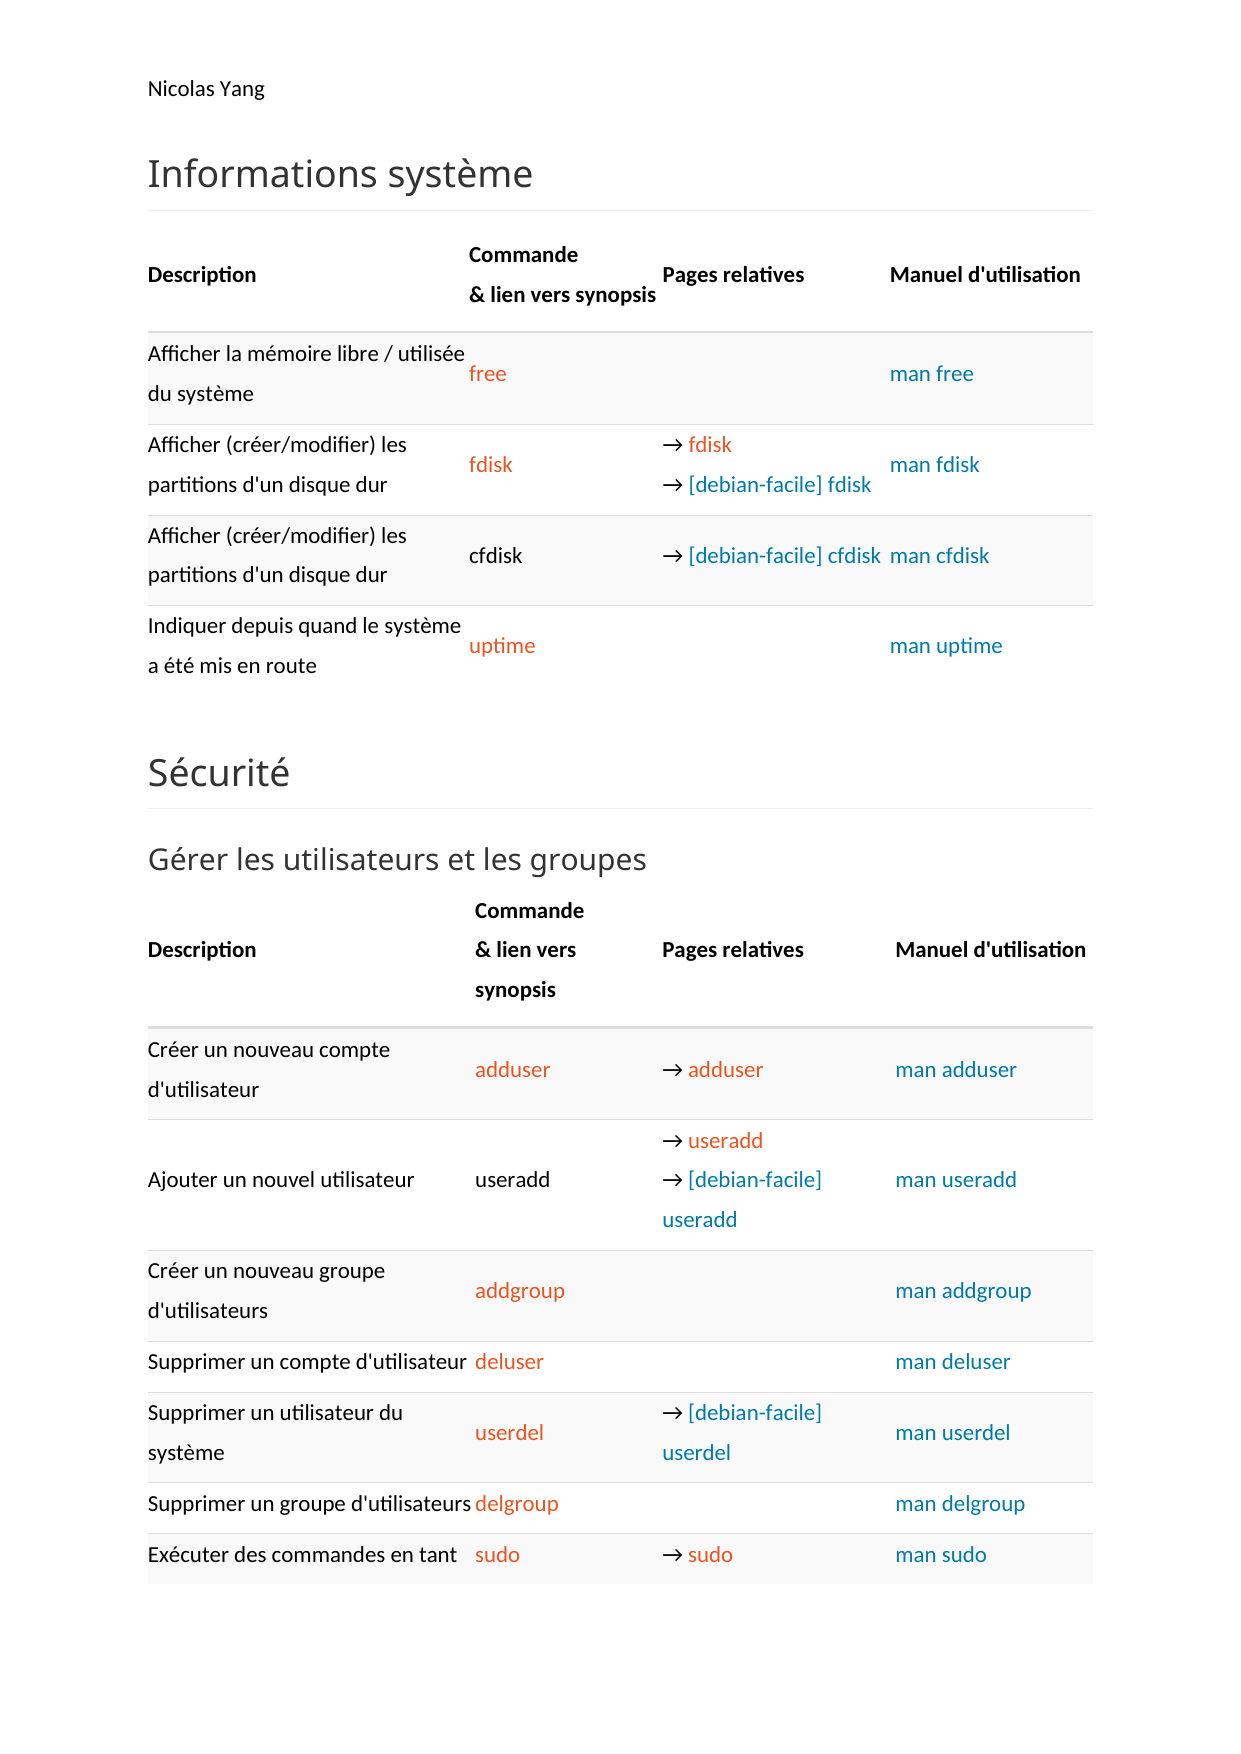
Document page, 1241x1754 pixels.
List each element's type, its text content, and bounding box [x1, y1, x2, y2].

table_cell → [debian-facile] userdel [662, 1393, 895, 1482]
table_cell [662, 1483, 895, 1533]
table_cell Afficher la mémoire libre / utilisée du système [148, 333, 469, 424]
table_cell [663, 333, 889, 424]
subtitle Sécurité [148, 746, 1093, 808]
table_cell useradd [475, 1120, 662, 1250]
table_cell man deluser [895, 1342, 1093, 1392]
table_cell [662, 1251, 895, 1341]
table_cell fdisk [469, 425, 662, 514]
table_cell → [debian-facile] cfdisk [663, 516, 889, 605]
table_cell Supprimer un groupe d'utilisateurs [148, 1483, 475, 1533]
table_cell Afficher (créer/modifier) les partitions d'un disque dur [148, 425, 469, 514]
table_header Manuel d'utilisation [895, 896, 1093, 1026]
table_header Commande & lien vers synopsis [475, 896, 662, 1026]
table_cell adduser [475, 1029, 662, 1119]
table_cell man useradd [895, 1120, 1093, 1250]
table_header Description [148, 240, 469, 331]
table_cell → fdisk → [debian-facile] fdisk [663, 425, 889, 514]
table_cell free [469, 333, 662, 424]
table_cell man userdel [895, 1393, 1093, 1482]
table_cell uptime [469, 606, 662, 696]
table_header Manuel d'utilisation [890, 240, 1093, 331]
table_cell man uptime [890, 606, 1093, 696]
table_cell deluser [475, 1342, 662, 1392]
table_cell Créer un nouveau compte d'utilisateur [148, 1029, 475, 1119]
table_cell man free [890, 333, 1093, 424]
table_cell [662, 1342, 895, 1392]
table_cell → adduser [662, 1029, 895, 1119]
table_cell man delgroup [895, 1483, 1093, 1533]
table_cell man fdisk [890, 425, 1093, 514]
subtitle Gérer les utilisateurs et les groupes [148, 838, 1093, 879]
table_cell man cfdisk [890, 516, 1093, 605]
subtitle Informations système [148, 148, 1093, 210]
table_cell delgroup [475, 1483, 662, 1533]
table_header Pages relatives [662, 896, 895, 1026]
table_cell → sudo [662, 1534, 895, 1584]
table_cell addgroup [475, 1251, 662, 1341]
table_cell man sudo [895, 1534, 1093, 1584]
table_cell Supprimer un compte d'utilisateur [148, 1342, 475, 1392]
table_header Description [148, 896, 475, 1026]
table_cell → useradd → [debian-facile] useradd [662, 1120, 895, 1250]
table_cell Exécuter des commandes en tant [148, 1534, 475, 1584]
table_cell man adduser [895, 1029, 1093, 1119]
table_cell [663, 606, 889, 696]
table_cell sudo [475, 1534, 662, 1584]
table_header Commande & lien vers synopsis [469, 240, 662, 331]
table_header Pages relatives [663, 240, 889, 331]
table_cell userdel [475, 1393, 662, 1482]
table_cell cfdisk [469, 516, 662, 605]
table_cell Afficher (créer/modifier) les partitions d'un disque dur [148, 516, 469, 605]
table_cell Supprimer un utilisateur du système [148, 1393, 475, 1482]
table_cell Indiquer depuis quand le système a été mis en route [148, 606, 469, 696]
table_cell man addgroup [895, 1251, 1093, 1341]
table_cell Ajouter un nouvel utilisateur [148, 1120, 475, 1250]
table_cell Créer un nouveau groupe d'utilisateurs [148, 1251, 475, 1341]
